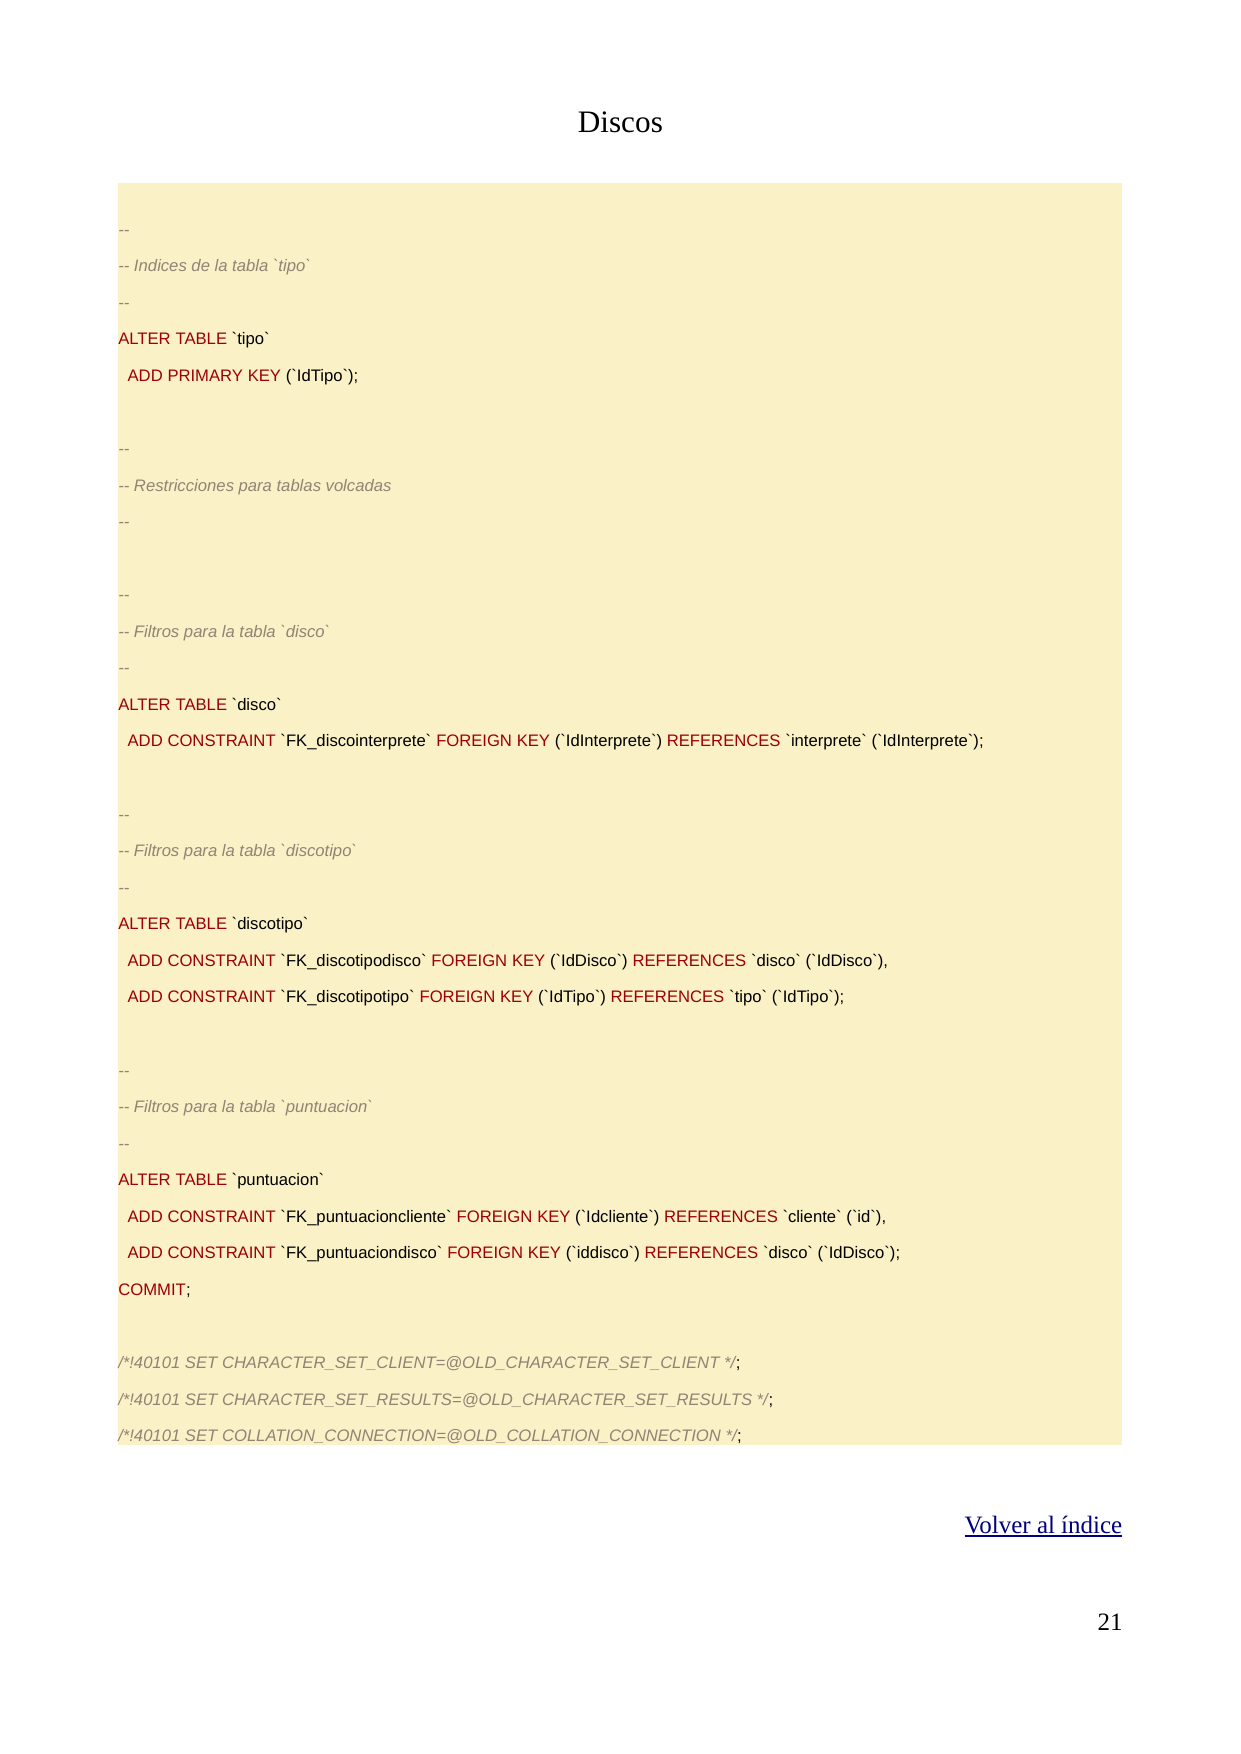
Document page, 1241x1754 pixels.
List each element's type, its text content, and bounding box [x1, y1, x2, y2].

text /*!40101 SET COLLATION_CONNECTION=@OLD_COLLATION_CONNECTION */; [118, 1426, 1122, 1445]
text -- [118, 1060, 1122, 1079]
text ADD CONSTRAINT `FK_discotipotipo` FOREIGN KEY (`IdTipo`) REFERENCES `tipo` (`IdTipo`); [118, 987, 1122, 1006]
text ADD CONSTRAINT `FK_puntuaciondisco` FOREIGN KEY (`iddisco`) REFERENCES `disco` (`IdDisco`); [118, 1243, 1122, 1262]
text /*!40101 SET CHARACTER_SET_CLIENT=@OLD_CHARACTER_SET_CLIENT */; [118, 1353, 1122, 1372]
text -- [118, 1133, 1122, 1153]
text ADD CONSTRAINT `FK_discointerprete` FOREIGN KEY (`IdInterprete`) REFERENCES `interprete` (`IdInterprete`); [118, 731, 1122, 750]
text -- [118, 658, 1122, 677]
text Volver al índice [118, 1510, 1122, 1539]
text -- [118, 877, 1122, 897]
text ALTER TABLE `discotipo` [118, 914, 1122, 933]
text ALTER TABLE `puntuacion` [118, 1170, 1122, 1189]
text ALTER TABLE `tipo` [118, 329, 1122, 348]
text ADD PRIMARY KEY (`IdTipo`); [118, 366, 1122, 385]
text -- Filtros para la tabla `disco` [118, 622, 1122, 641]
text -- [118, 439, 1122, 458]
text -- Filtros para la tabla `discotipo` [118, 841, 1122, 860]
text ALTER TABLE `disco` [118, 695, 1122, 714]
text -- Restricciones para tablas volcadas [118, 475, 1122, 494]
text COMMIT; [118, 1280, 1122, 1299]
text ADD CONSTRAINT `FK_discotipodisco` FOREIGN KEY (`IdDisco`) REFERENCES `disco` (`IdDisco`), [118, 951, 1122, 970]
text -- Filtros para la tabla `puntuacion` [118, 1097, 1122, 1116]
text /*!40101 SET CHARACTER_SET_RESULTS=@OLD_CHARACTER_SET_RESULTS */; [118, 1389, 1122, 1408]
text -- [118, 512, 1122, 531]
text -- [118, 804, 1122, 823]
text -- [118, 585, 1122, 604]
text -- Indices de la tabla `tipo` [118, 256, 1122, 275]
text -- [118, 219, 1122, 238]
text -- [118, 292, 1122, 312]
text ADD CONSTRAINT `FK_puntuacioncliente` FOREIGN KEY (`Idcliente`) REFERENCES `cliente` (`id`), [118, 1207, 1122, 1226]
